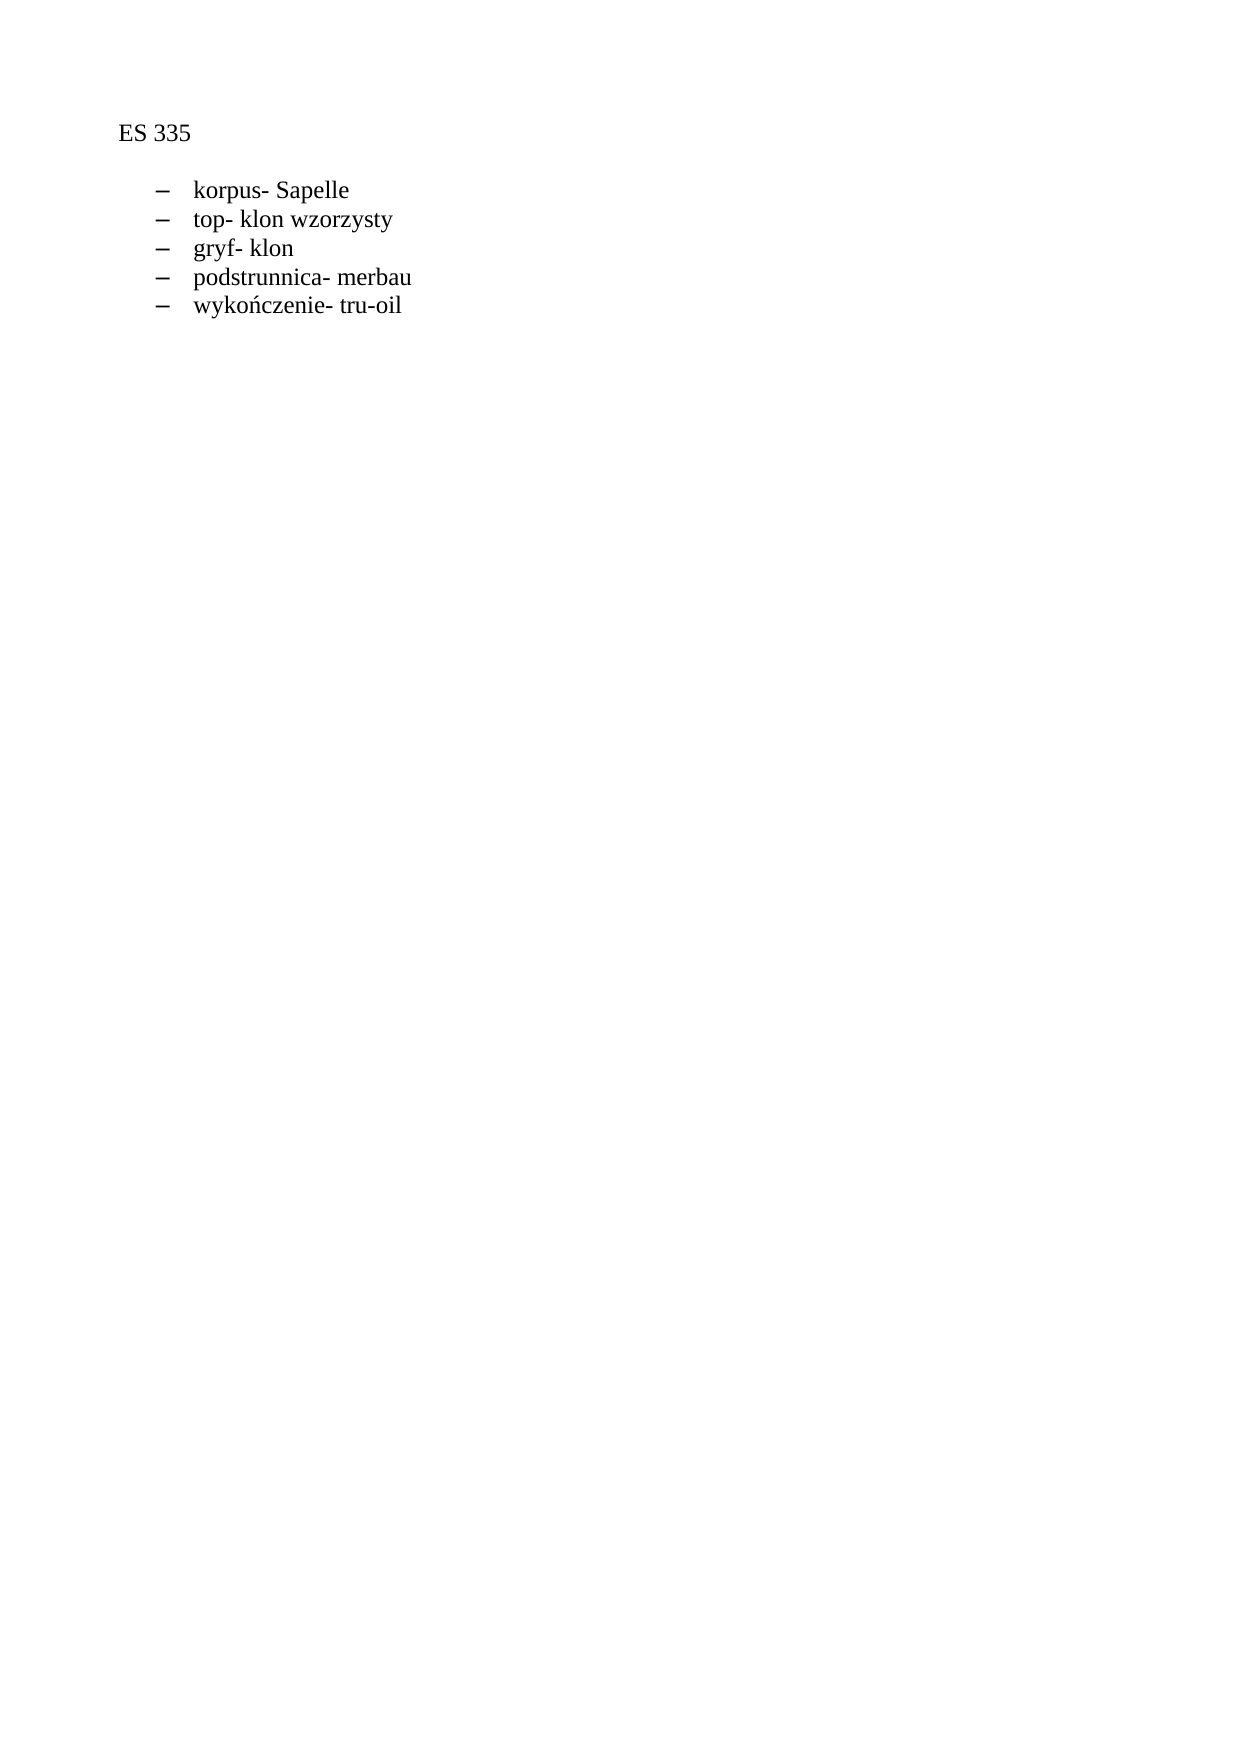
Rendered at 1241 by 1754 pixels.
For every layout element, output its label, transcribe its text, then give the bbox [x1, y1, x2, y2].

list podstrunnica- merbau [156, 262, 1122, 291]
list top- klon wzorzysty [156, 204, 1122, 233]
list gryf- klon [156, 233, 1122, 262]
list korpus- Sapelle [156, 176, 1122, 204]
list wykończenie- tru-oil [156, 291, 1122, 319]
text ES 335 [118, 118, 1122, 147]
